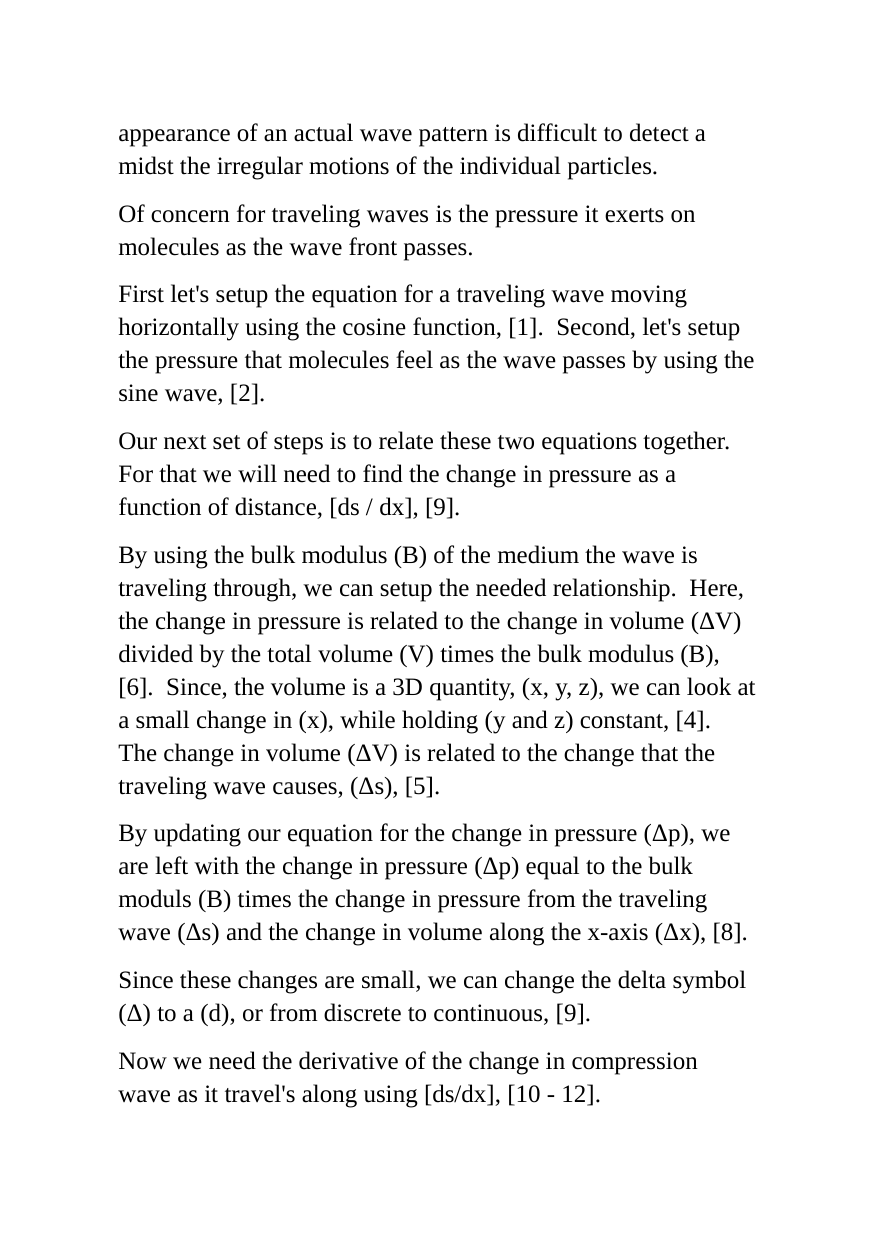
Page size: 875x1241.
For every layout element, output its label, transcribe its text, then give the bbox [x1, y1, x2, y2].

text Now we need the derivative of the change in compression wave as it travel's along using [ds/dx], [10 - 12]. [118, 1046, 756, 1107]
text appearance of an actual wave pattern is difficult to detect a midst the irregular motions of the individual particles. [118, 118, 756, 180]
text Of concern for traveling waves is the pressure it exerts on molecules as the wave front passes. [118, 199, 756, 261]
text Since these changes are small, we can change the delta symbol (Δ) to a (d), or from discrete to continuous, [9]. [118, 965, 756, 1027]
text By updating our equation for the change in pressure (Δp), we are left with the change in pressure (Δp) equal to the bulk moduls (B) times the change in pressure from the traveling wave (Δs) and the change in volume along the x-axis (Δx), [8]. [118, 818, 756, 946]
text First let's setup the equation for a traveling wave moving horizontally using the cosine function, [1]. Second, let's setup the pressure that molecules feel as the wave passes by using the sine wave, [2]. [118, 279, 756, 407]
text Our next set of steps is to relate these two equations together. For that we will need to find the change in pressure as a function of distance, [ds / dx], [9]. [118, 426, 756, 521]
text By using the bulk modulus (B) of the medium the wave is traveling through, we can setup the needed relationship. Here, the change in pressure is related to the change in volume (ΔV) divided by the total volume (V) times the bulk modulus (B), [6]. Since, the volume is a 3D quantity, (x, y, z), we can look at a small change in (x), while holding (y and z) constant, [4]. The change in volume (ΔV) is related to the change that the traveling wave causes, (Δs), [5]. [118, 540, 756, 799]
